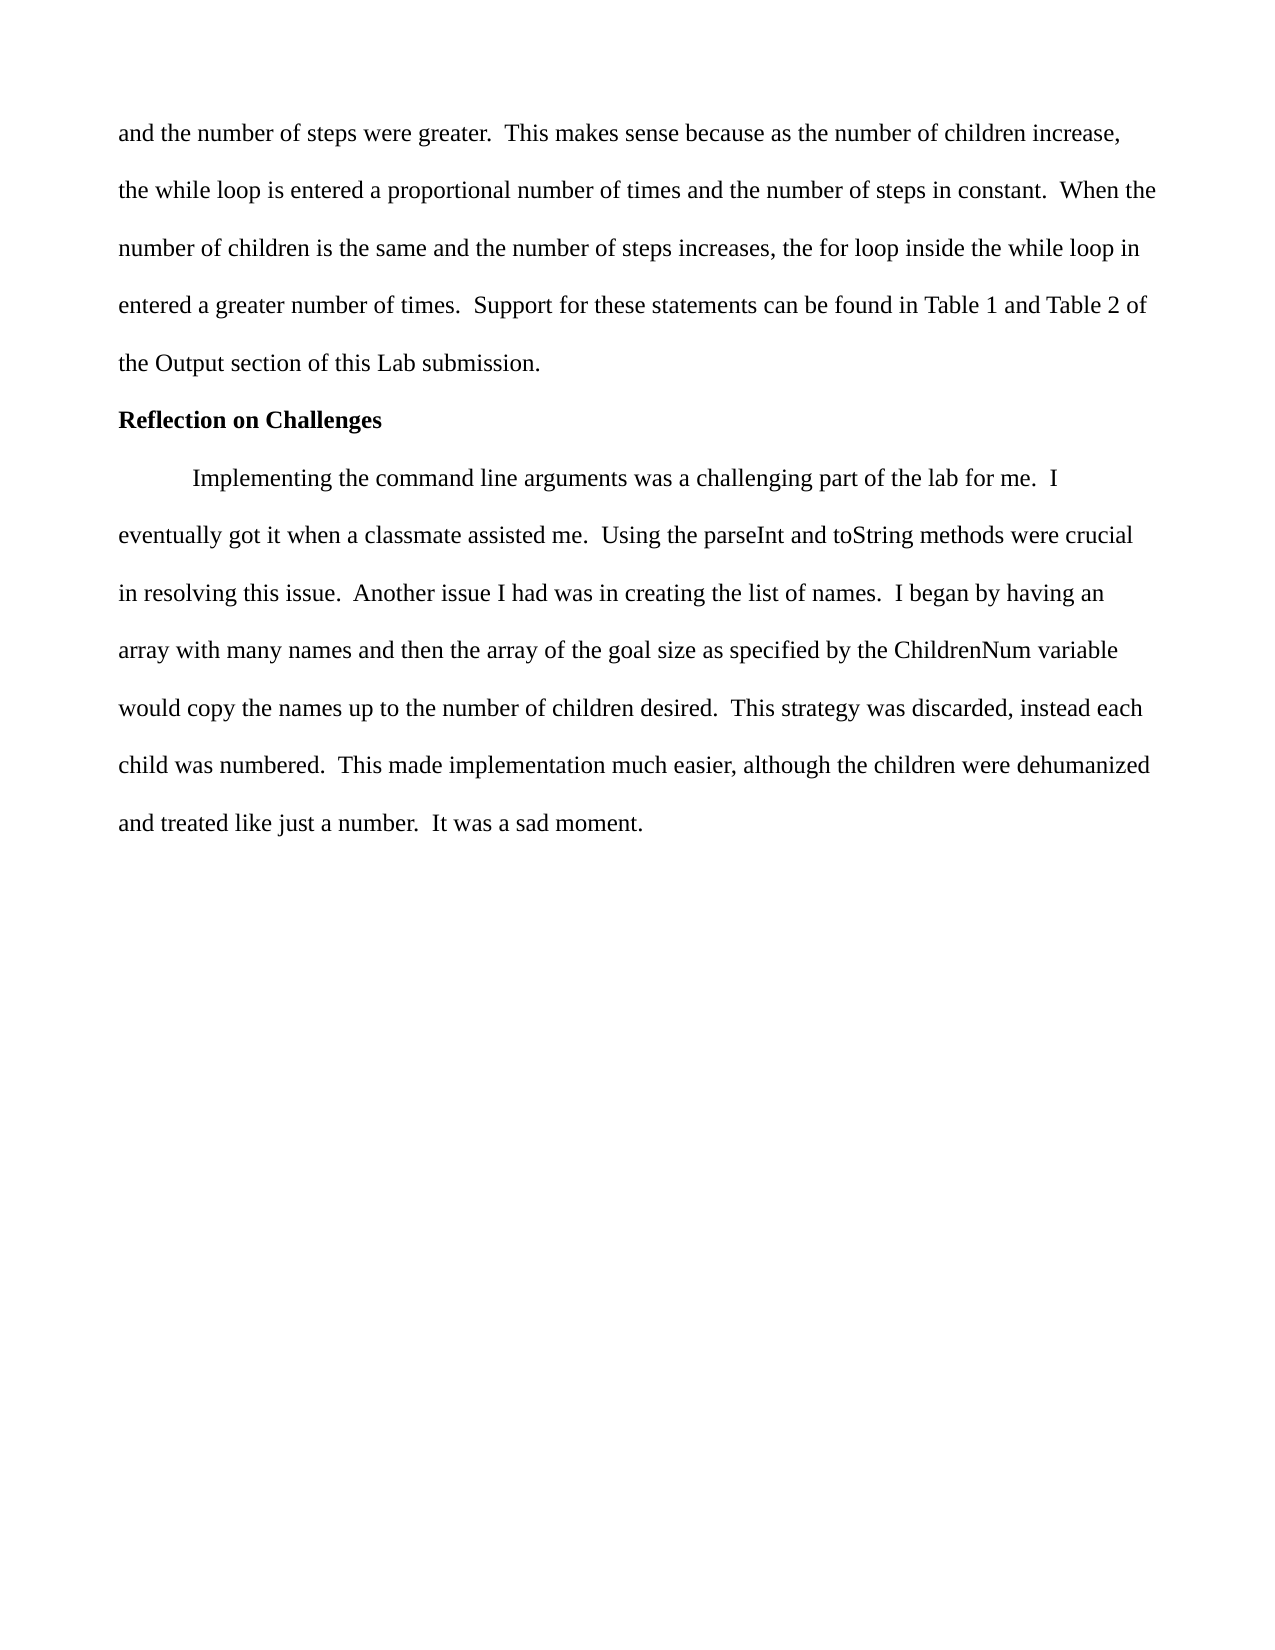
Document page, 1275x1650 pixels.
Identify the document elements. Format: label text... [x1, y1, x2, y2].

text Reflection on Challenges [118, 406, 1157, 434]
text Implementing the command line arguments was a challenging part of the lab for me. I eventually got it when a classmate assisted me. Using the parseInt and toString methods were crucial in resolving this issue. Another issue I had was in creating the list of names. I began by having an array with many names and then the array of the goal size as specified by the ChildrenNum variable would copy the names up to the number of children desired. This strategy was discarded, instead each child was numbered. This made implementation much easier, although the children were dehumanized and treated like just a number. It was a sad moment. [118, 463, 1157, 837]
text and the number of steps were greater. This makes sense because as the number of children increase, the while loop is entered a proportional number of times and the number of steps in constant. When the number of children is the same and the number of steps increases, the for loop inside the while loop in entered a greater number of times. Support for these statements can be found in Table 1 and Table 2 of the Output section of this Lab submission. [118, 118, 1157, 377]
